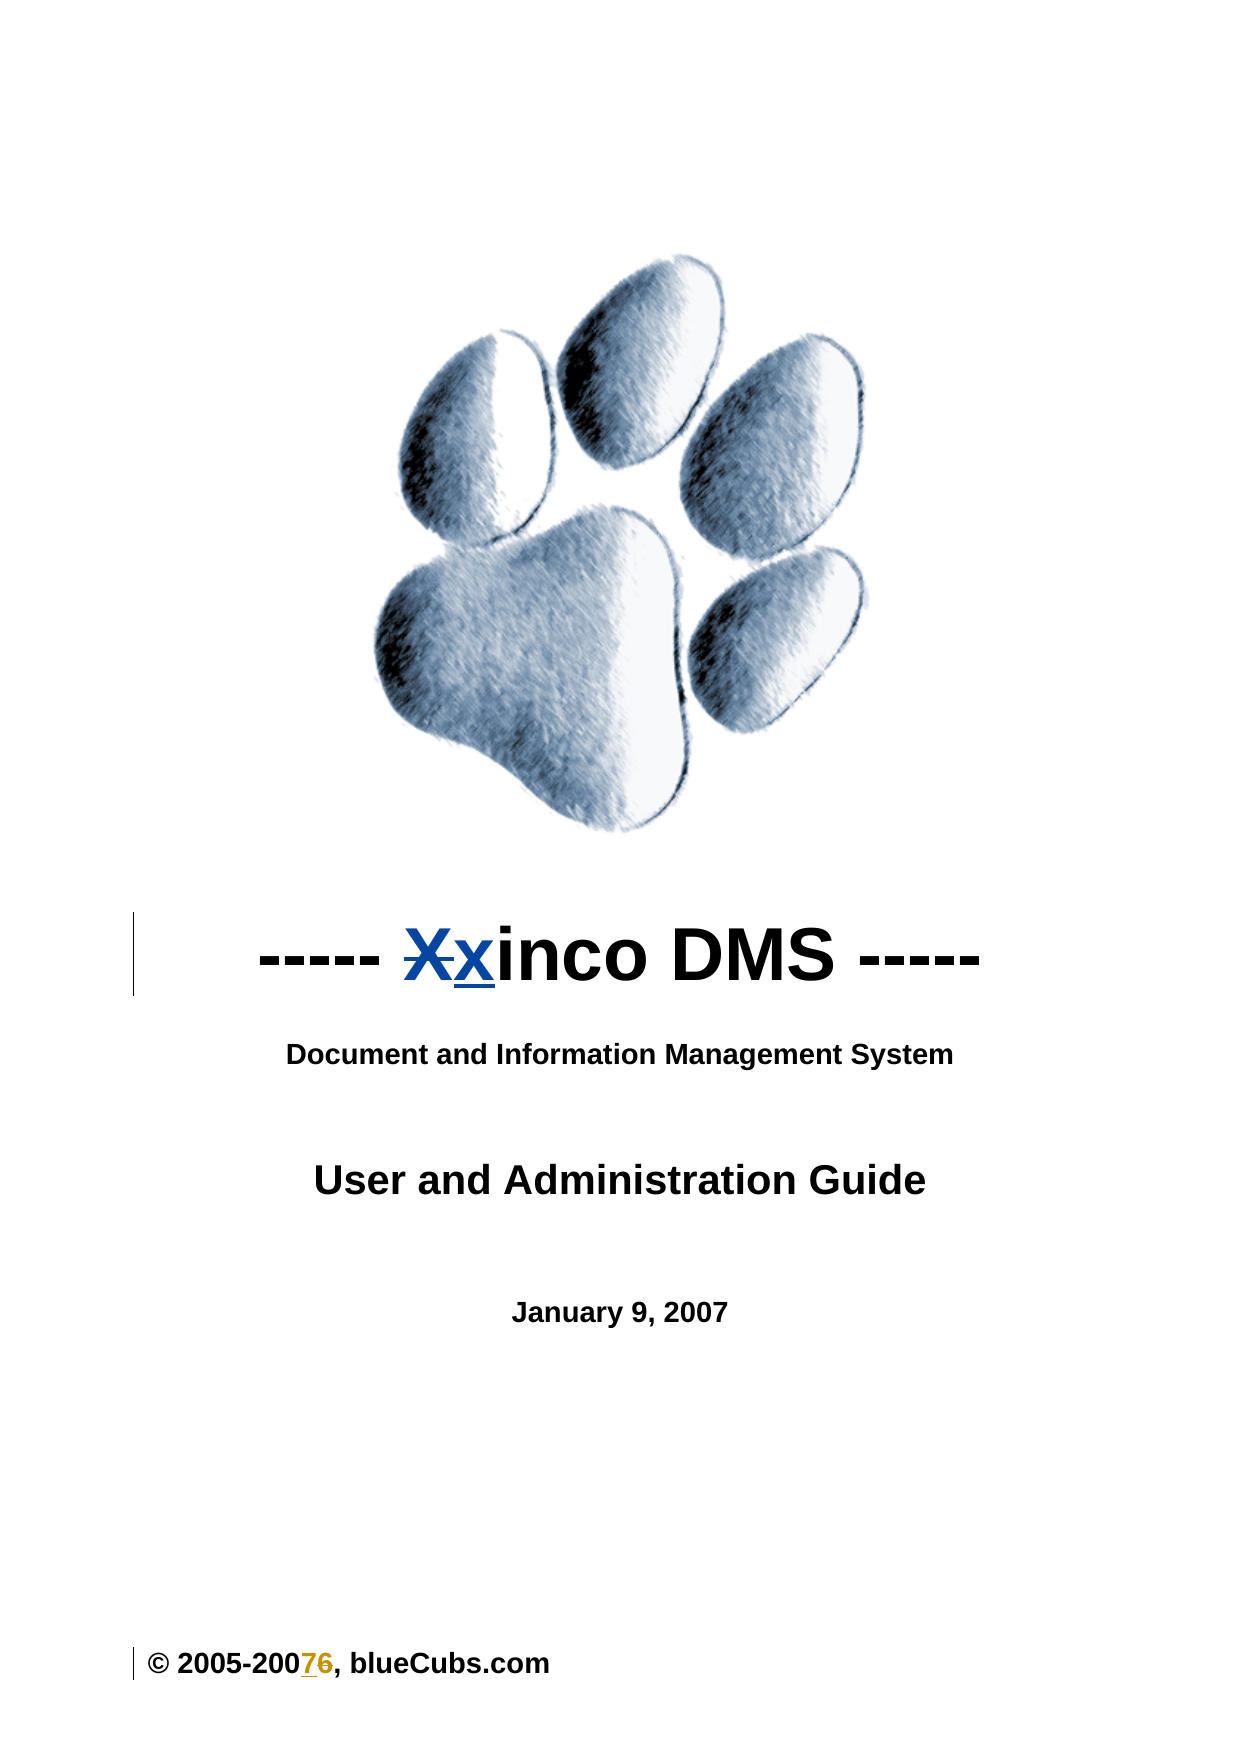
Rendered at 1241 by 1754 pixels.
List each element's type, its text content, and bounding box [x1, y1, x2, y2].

text ----- xinco DMS ----- [148, 912, 1092, 996]
picture [358, 240, 882, 848]
text January 9, 2007 [148, 1296, 1092, 1329]
text Document and Information Management System [148, 1038, 1092, 1071]
text User and Administration Guide [148, 1157, 1092, 1203]
